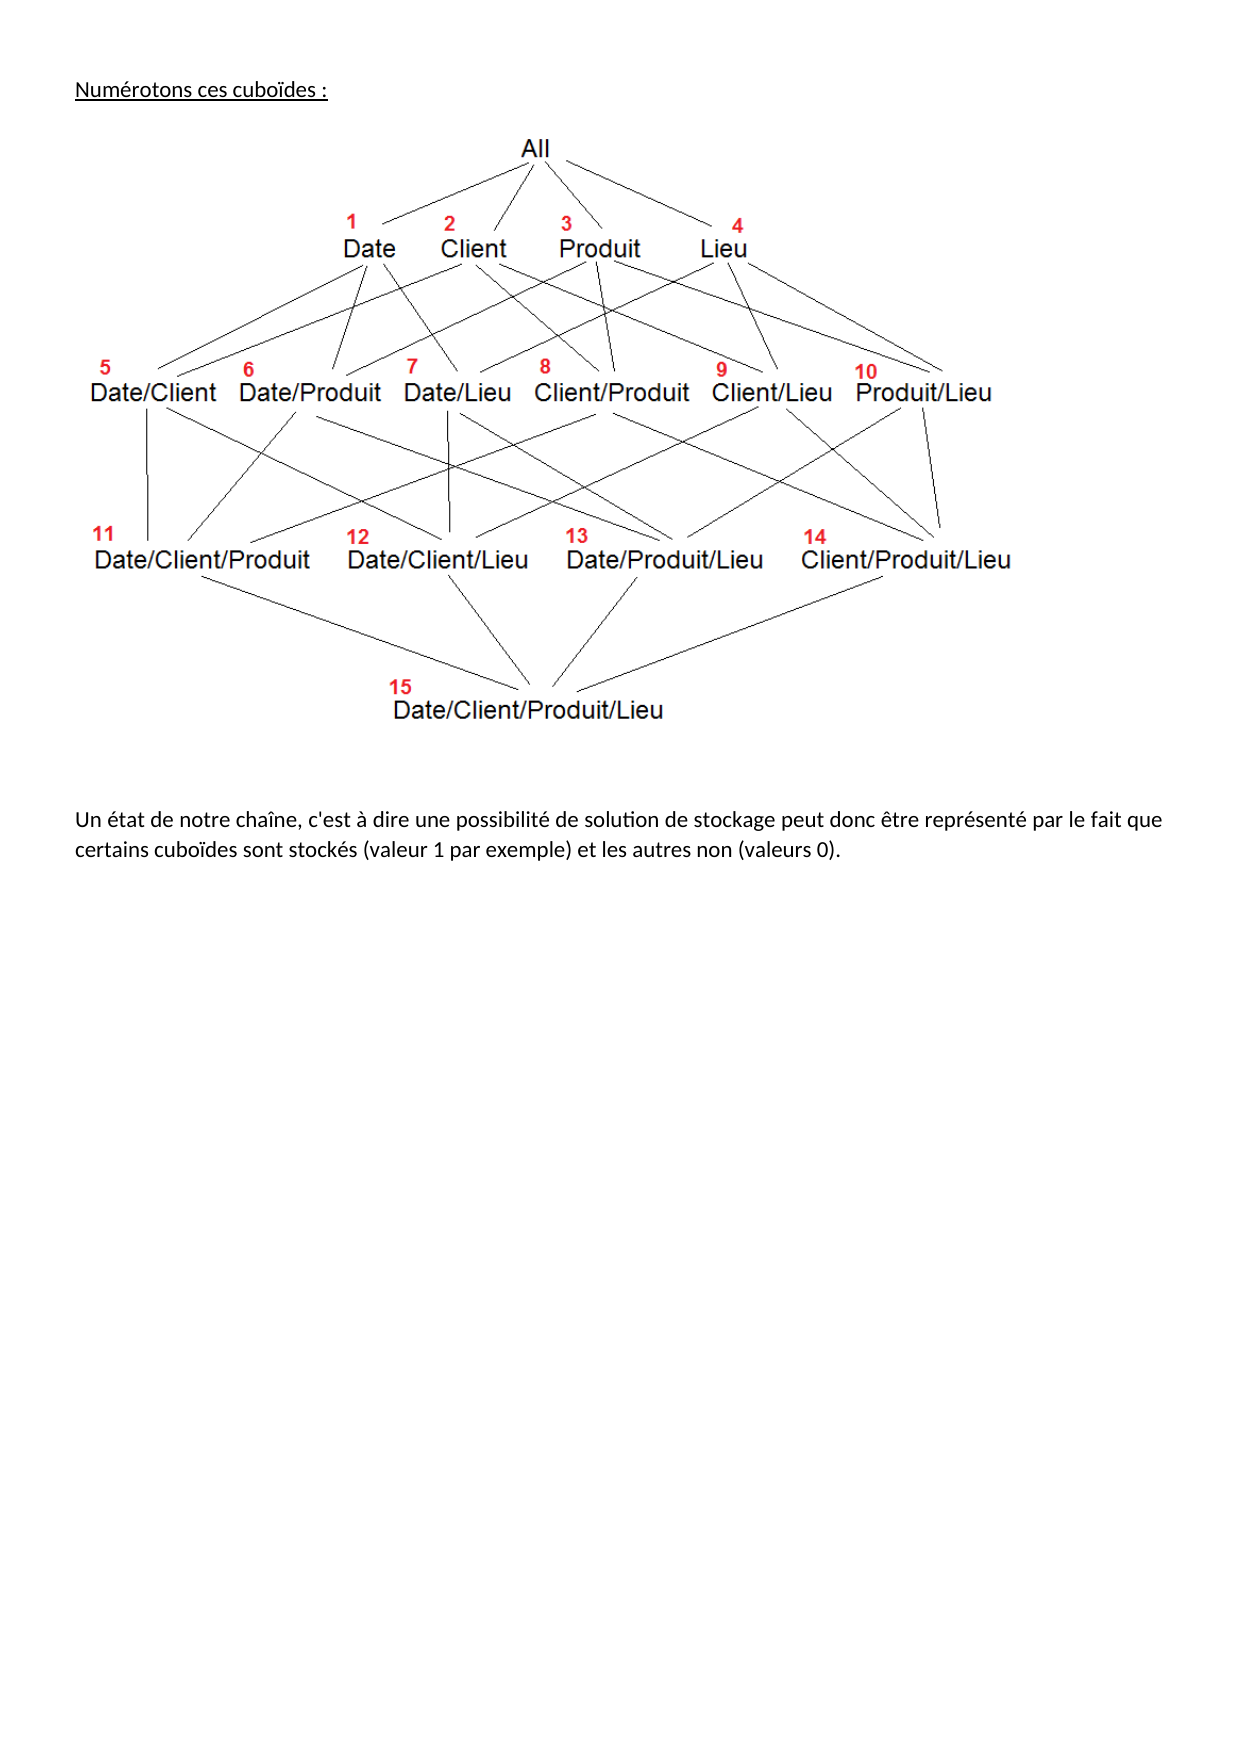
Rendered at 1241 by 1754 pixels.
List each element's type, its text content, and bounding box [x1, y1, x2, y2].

text Un état de notre chaîne, c'est à dire une possibilité de solution de stockage peut donc être représenté par le fait que certains cuboïdes sont stockés (valeur 1 par exemple) et les autres non (valeurs 0). [75, 805, 1165, 863]
picture [75, 121, 1018, 739]
text Numérotons ces cuboïdes : [75, 75, 1165, 103]
